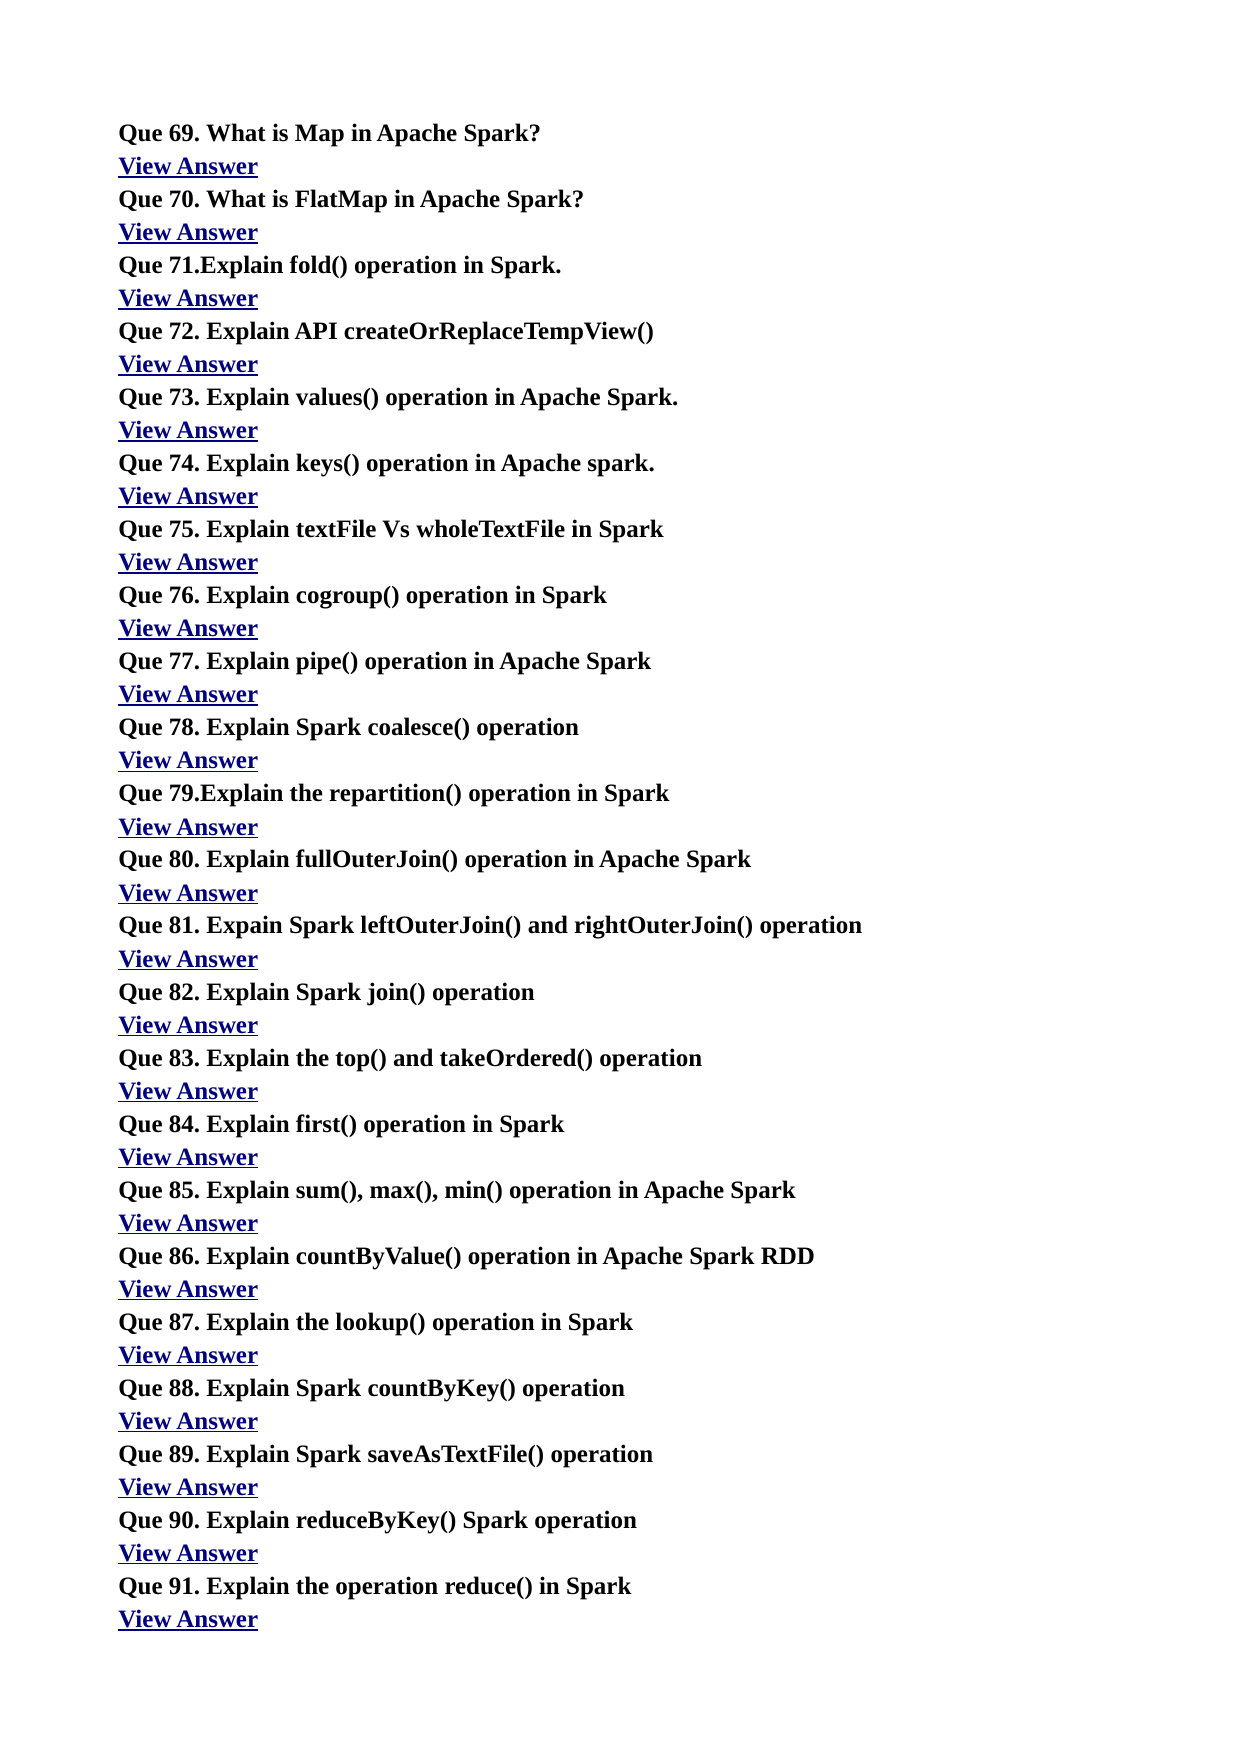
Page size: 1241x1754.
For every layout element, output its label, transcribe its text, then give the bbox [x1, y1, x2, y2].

text Que 69. What is Map in Apache Spark? View Answer Que 70. What is FlatMap in Apache Spark? View Answer Que 71.Explain fold() operation in Spark. View Answer Que 72. Explain API createOrReplaceTempView() View Answer Que 73. Explain values() operation in Apache Spark. View Answer Que 74. Explain keys() operation in Apache spark. View Answer Que 75. Explain textFile Vs wholeTextFile in Spark View Answer Que 76. Explain cogroup() operation in Spark View Answer Que 77. Explain pipe() operation in Apache Spark View Answer Que 78. Explain Spark coalesce() operation View Answer Que 79.Explain the repartition() operation in Spark View Answer Que 80. Explain fullOuterJoin() operation in Apache Spark View Answer Que 81. Expain Spark leftOuterJoin() and rightOuterJoin() operation View Answer Que 82. Explain Spark join() operation View Answer Que 83. Explain the top() and takeOrdered() operation View Answer Que 84. Explain first() operation in Spark View Answer Que 85. Explain sum(), max(), min() operation in Apache Spark View Answer Que 86. Explain countByValue() operation in Apache Spark RDD View Answer Que 87. Explain the lookup() operation in Spark View Answer Que 88. Explain Spark countByKey() operation View Answer Que 89. Explain Spark saveAsTextFile() operation View Answer Que 90. Explain reduceByKey() Spark operation View Answer Que 91. Explain the operation reduce() in Spark View Answer [118, 118, 1122, 1633]
